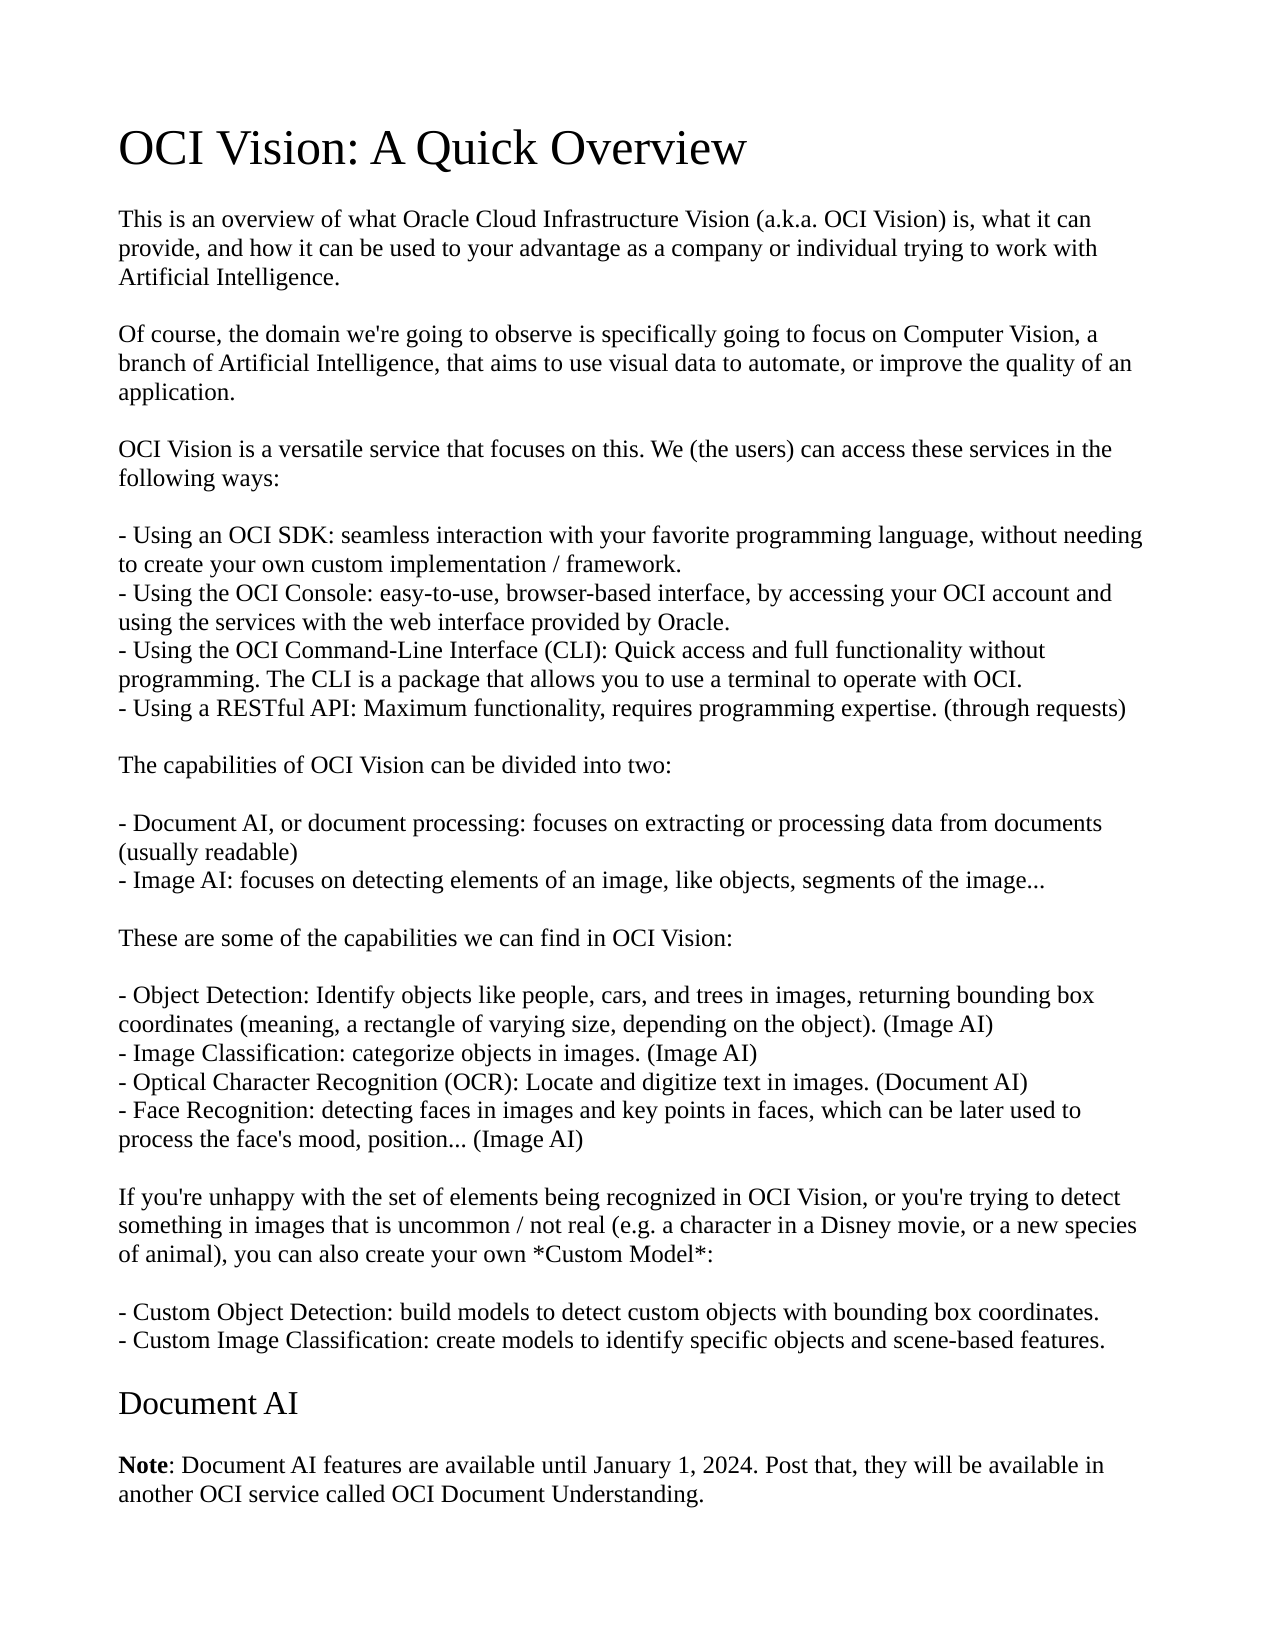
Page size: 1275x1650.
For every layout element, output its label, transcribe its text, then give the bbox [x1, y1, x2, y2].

text - Optical Character Recognition (OCR): Locate and digitize text in images. (Document AI) [118, 1067, 1157, 1096]
text - Using the OCI Command-Line Interface (CLI): Quick access and full functionality without programming. The CLI is a package that allows you to use a terminal to operate with OCI. [118, 636, 1157, 693]
text - Custom Object Detection: build models to detect custom objects with bounding box coordinates. [118, 1297, 1157, 1326]
text - Document AI, or document processing: focuses on extracting or processing data from documents (usually readable) [118, 808, 1157, 866]
text Of course, the domain we're going to observe is specifically going to focus on Computer Vision, a branch of Artificial Intelligence, that aims to use visual data to automate, or improve the quality of an application. [118, 319, 1157, 406]
text Document AI [118, 1383, 1157, 1421]
text - Face Recognition: detecting faces in images and key points in faces, which can be later used to process the face's mood, position... (Image AI) [118, 1096, 1157, 1153]
text - Using an OCI SDK: seamless interaction with your favorite programming language, without needing to create your own custom implementation / framework. [118, 521, 1157, 578]
text OCI Vision is a versatile service that focuses on this. We (the users) can access these services in the following ways: [118, 434, 1157, 492]
text - Using the OCI Console: easy-to-use, browser-based interface, by accessing your OCI account and using the services with the web interface provided by Oracle. [118, 578, 1157, 636]
text - Using a RESTful API: Maximum functionality, requires programming expertise. (through requests) [118, 693, 1157, 722]
text The capabilities of OCI Vision can be divided into two: [118, 751, 1157, 779]
text - Image Classification: categorize objects in images. (Image AI) [118, 1038, 1157, 1067]
text OCI Vision: A Quick Overview [118, 118, 1157, 176]
text This is an overview of what Oracle Cloud Infrastructure Vision (a.k.a. OCI Vision) is, what it can provide, and how it can be used to your advantage as a company or individual trying to work with Artificial Intelligence. [118, 204, 1157, 291]
text If you're unhappy with the set of elements being recognized in OCI Vision, or you're trying to detect something in images that is uncommon / not real (e.g. a character in a Disney movie, or a new species of animal), you can also create your own *Custom Model*: [118, 1182, 1157, 1268]
text These are some of the capabilities we can find in OCI Vision: [118, 923, 1157, 952]
text - Custom Image Classification: create models to identify specific objects and scene-based features. [118, 1326, 1157, 1354]
text - Object Detection: Identify objects like people, cars, and trees in images, returning bounding box coordinates (meaning, a rectangle of varying size, depending on the object). (Image AI) [118, 981, 1157, 1038]
text Note: Document AI features are available until January 1, 2024. Post that, they will be available in another OCI service called OCI Document Understanding. [118, 1450, 1157, 1508]
text - Image AI: focuses on detecting elements of an image, like objects, segments of the image... [118, 866, 1157, 894]
